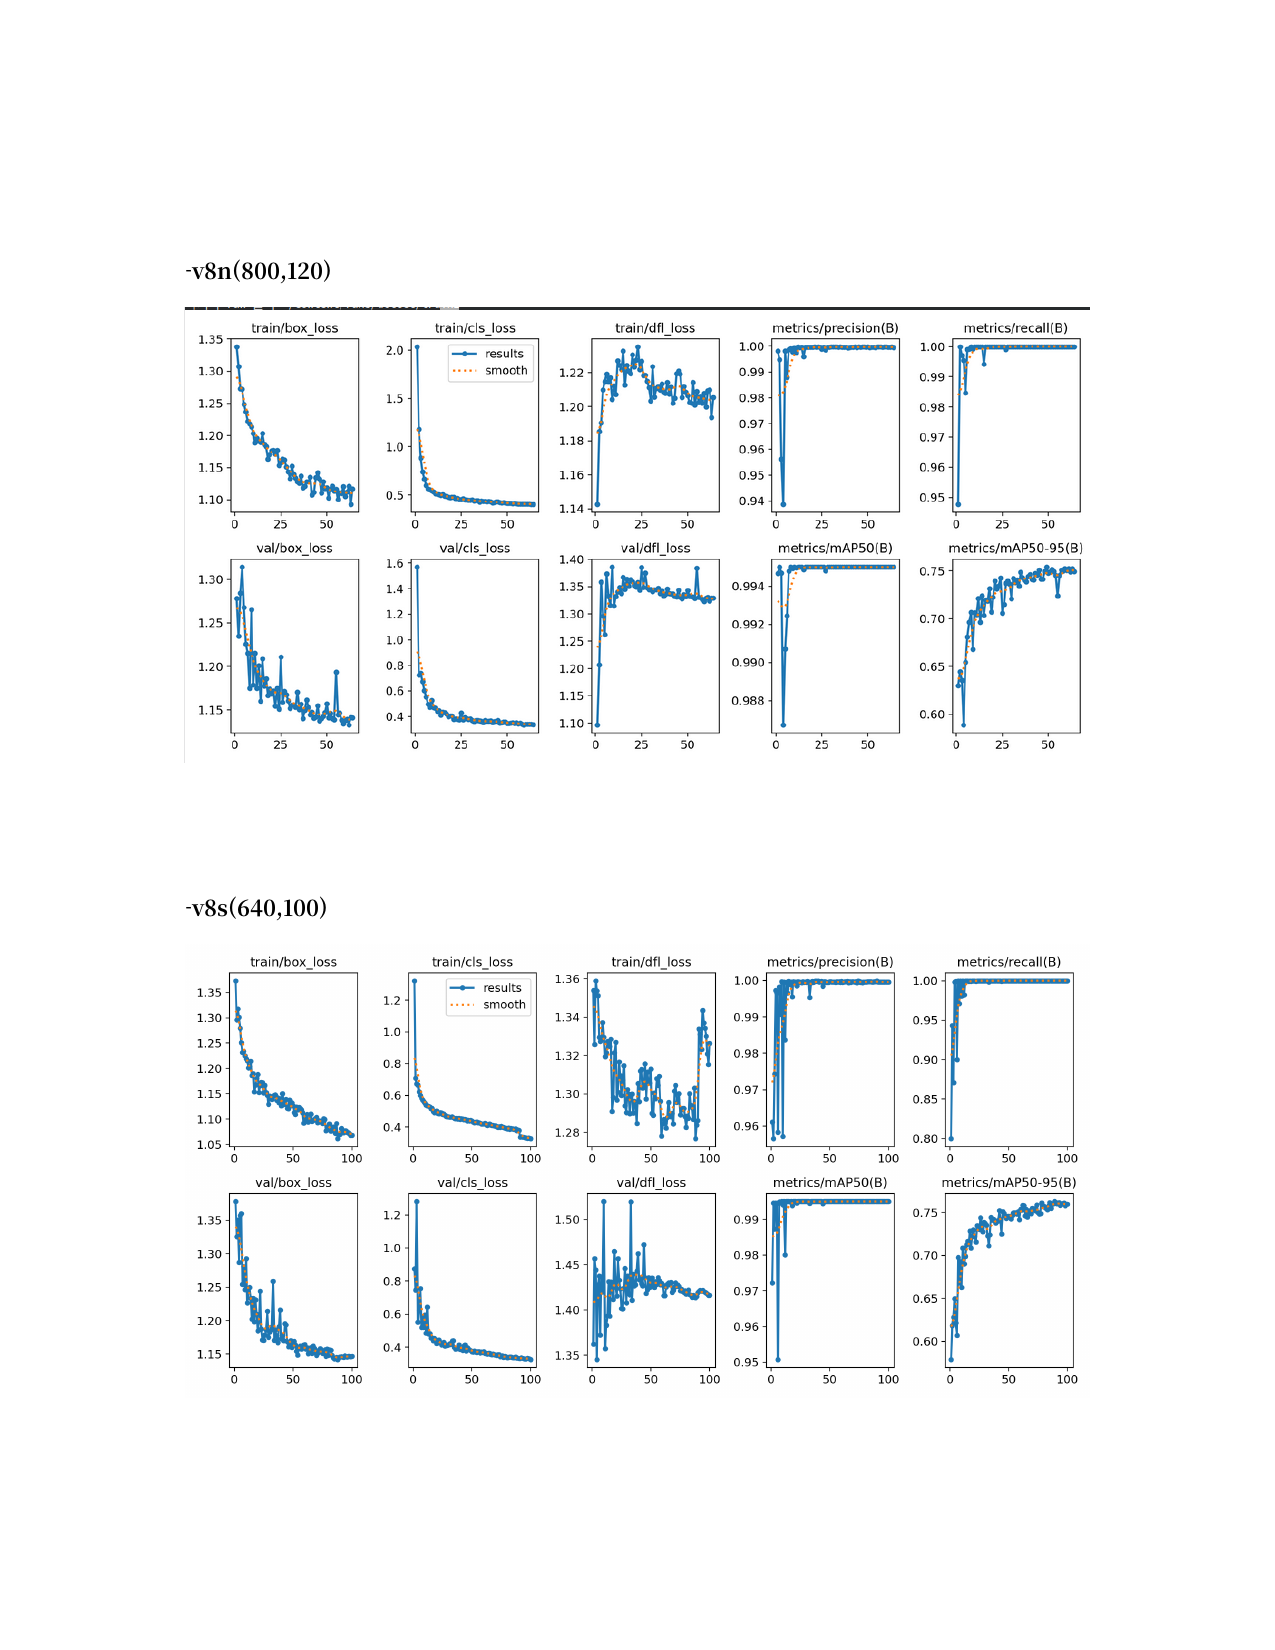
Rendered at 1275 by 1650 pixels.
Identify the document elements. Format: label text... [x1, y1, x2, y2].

text -v8s(640,100) [185, 891, 1090, 923]
picture [184, 307, 1090, 763]
picture [184, 944, 1090, 1398]
text -v8n(800,120) [185, 254, 1090, 286]
